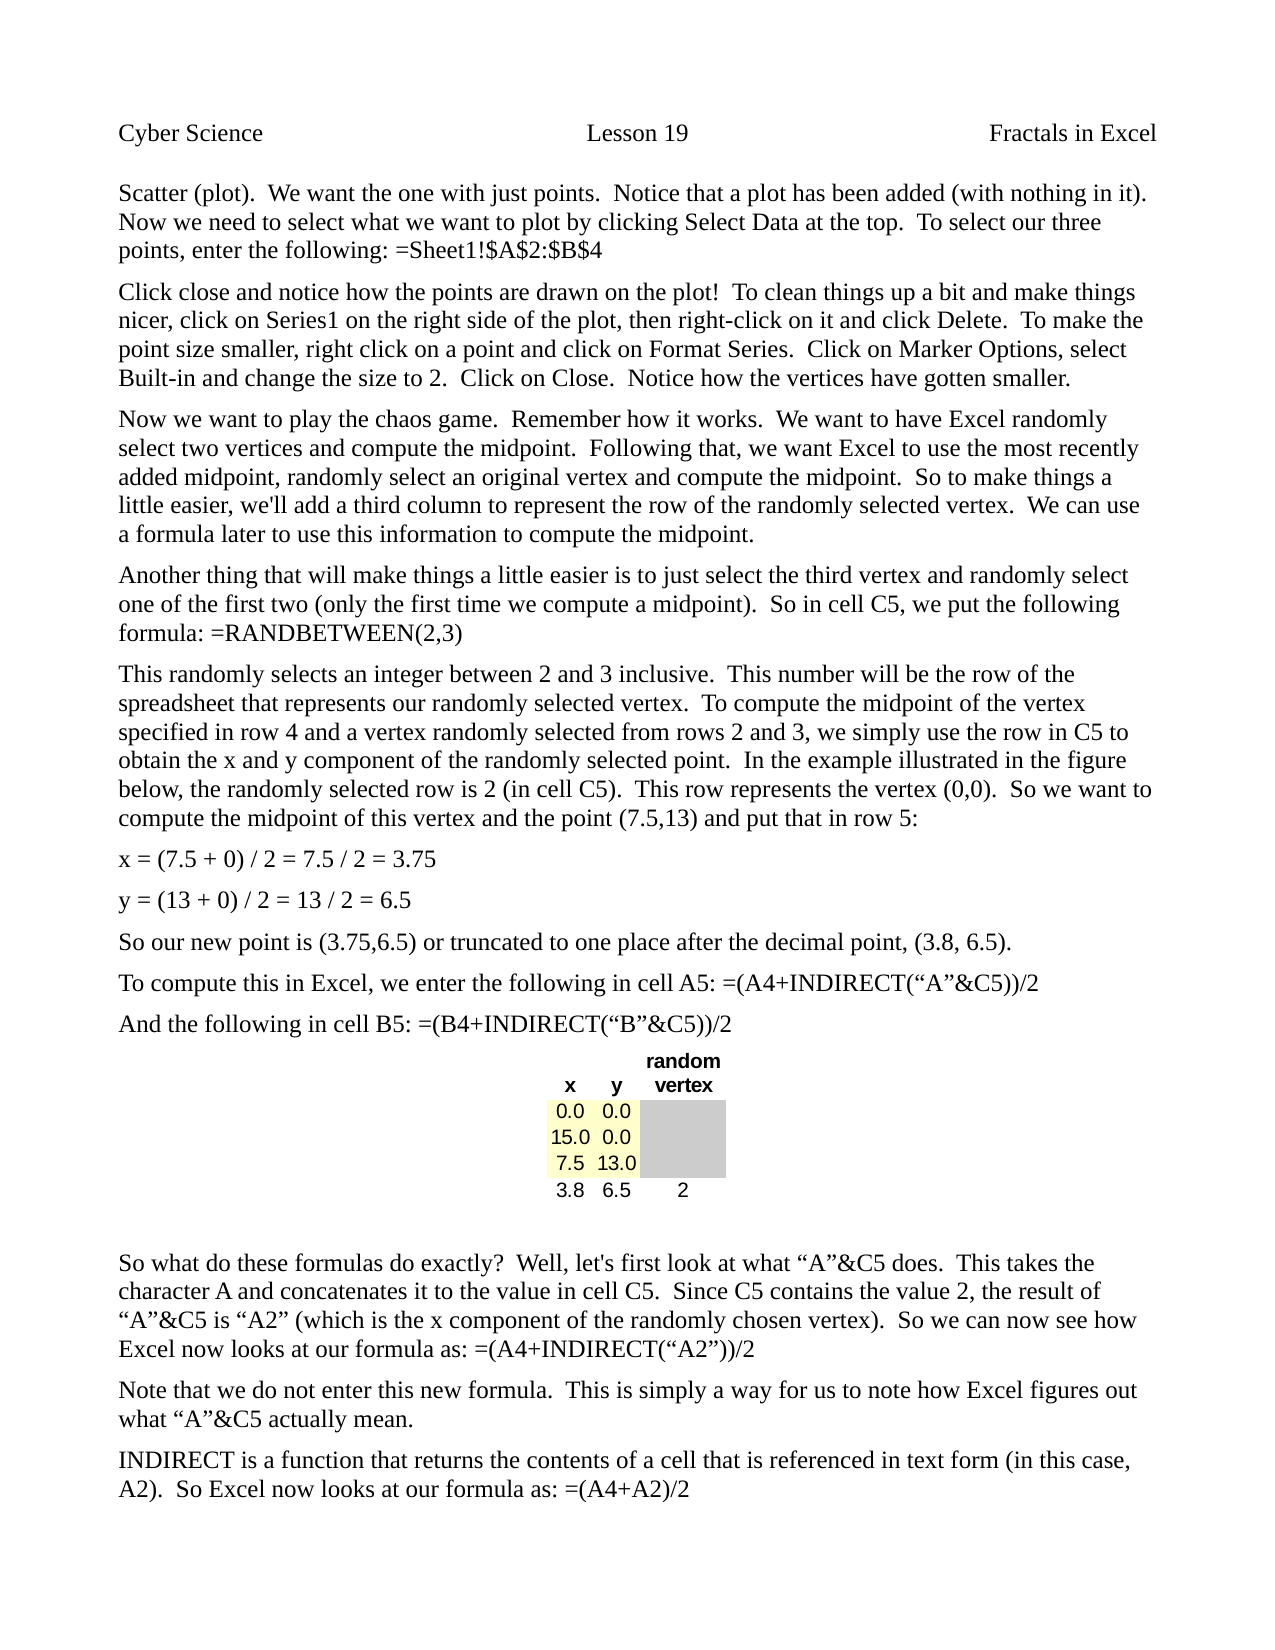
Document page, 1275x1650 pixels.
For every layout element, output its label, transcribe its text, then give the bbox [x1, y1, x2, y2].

text This randomly selects an integer between 2 and 3 inclusive. This number will be the row of the spreadsheet that represents our randomly selected vertex. To compute the midpoint of the vertex specified in row 4 and a vertex randomly selected from rows 2 and 3, we simply use the row in C5 to obtain the x and y component of the randomly selected point. In the example illustrated in the figure below, the randomly selected row is 2 (in cell C5). This row represents the vertex (0,0). So we want to compute the midpoint of this vertex and the point (7.5,13) and put that in row 5: [118, 659, 1157, 832]
text Another thing that will make things a little easier is to just select the third vertex and randomly select one of the first two (only the first time we compute a midpoint). So in cell C5, we put the following formula: =RANDBETWEEN(2,3) [118, 561, 1157, 647]
text And the following in cell B5: =(B4+INDIRECT(“B”&C5))/2 [118, 1009, 1157, 1038]
text To compute this in Excel, we enter the following in cell A5: =(A4+INDIRECT(“A”&C5))/2 [118, 968, 1157, 997]
text Click close and notice how the points are drawn on the plot! To clean things up a bit and make things nicer, click on Series1 on the right side of the plot, then right-click on it and click Delete. To make the point size smaller, right click on a point and click on Format Series. Click on Marker Options, select Built-in and change the size to 2. Click on Close. Notice how the vertices have gotten smaller. [118, 277, 1157, 392]
text Now we want to play the chaos game. Remember how it works. We want to have Excel randomly select two vertices and compute the midpoint. Following that, we want Excel to use the most recently added midpoint, randomly select an original vertex and compute the midpoint. So to make things a little easier, we'll add a third column to represent the row of the randomly selected vertex. We can use a formula later to use this information to compute the midpoint. [118, 404, 1157, 548]
text So what do these formulas do exactly? Well, let's first look at what “A”&C5 does. This takes the character A and concatenates it to the value in cell C5. Since C5 contains the value 2, the result of “A”&C5 is “A2” (which is the x component of the randomly chosen vertex). So we can now see how Excel now looks at our formula as: =(A4+INDIRECT(“A2”))/2 [118, 1248, 1157, 1363]
text INDIRECT is a function that returns the contents of a cell that is referenced in text form (in this case, A2). So Excel now looks at our formula as: =(A4+A2)/2 [118, 1445, 1157, 1503]
text y = (13 + 0) / 2 = 13 / 2 = 6.5 [118, 886, 1157, 914]
text So our new point is (3.75,6.5) or truncated to one place after the decimal point, (3.8, 6.5). [118, 927, 1157, 956]
text x = (7.5 + 0) / 2 = 7.5 / 2 = 3.75 [118, 844, 1157, 873]
text Note that we do not enter this new formula. This is simply a way for us to note how Excel figures out what “A”&C5 actually mean. [118, 1375, 1157, 1433]
text Scatter (plot). We want the one with just points. Notice that a plot has been added (with nothing in it). Now we need to select what we want to plot by clicking Select Data at the top. To select our three points, enter the following: =Sheet1!$A$2:$B$4 [118, 178, 1157, 264]
